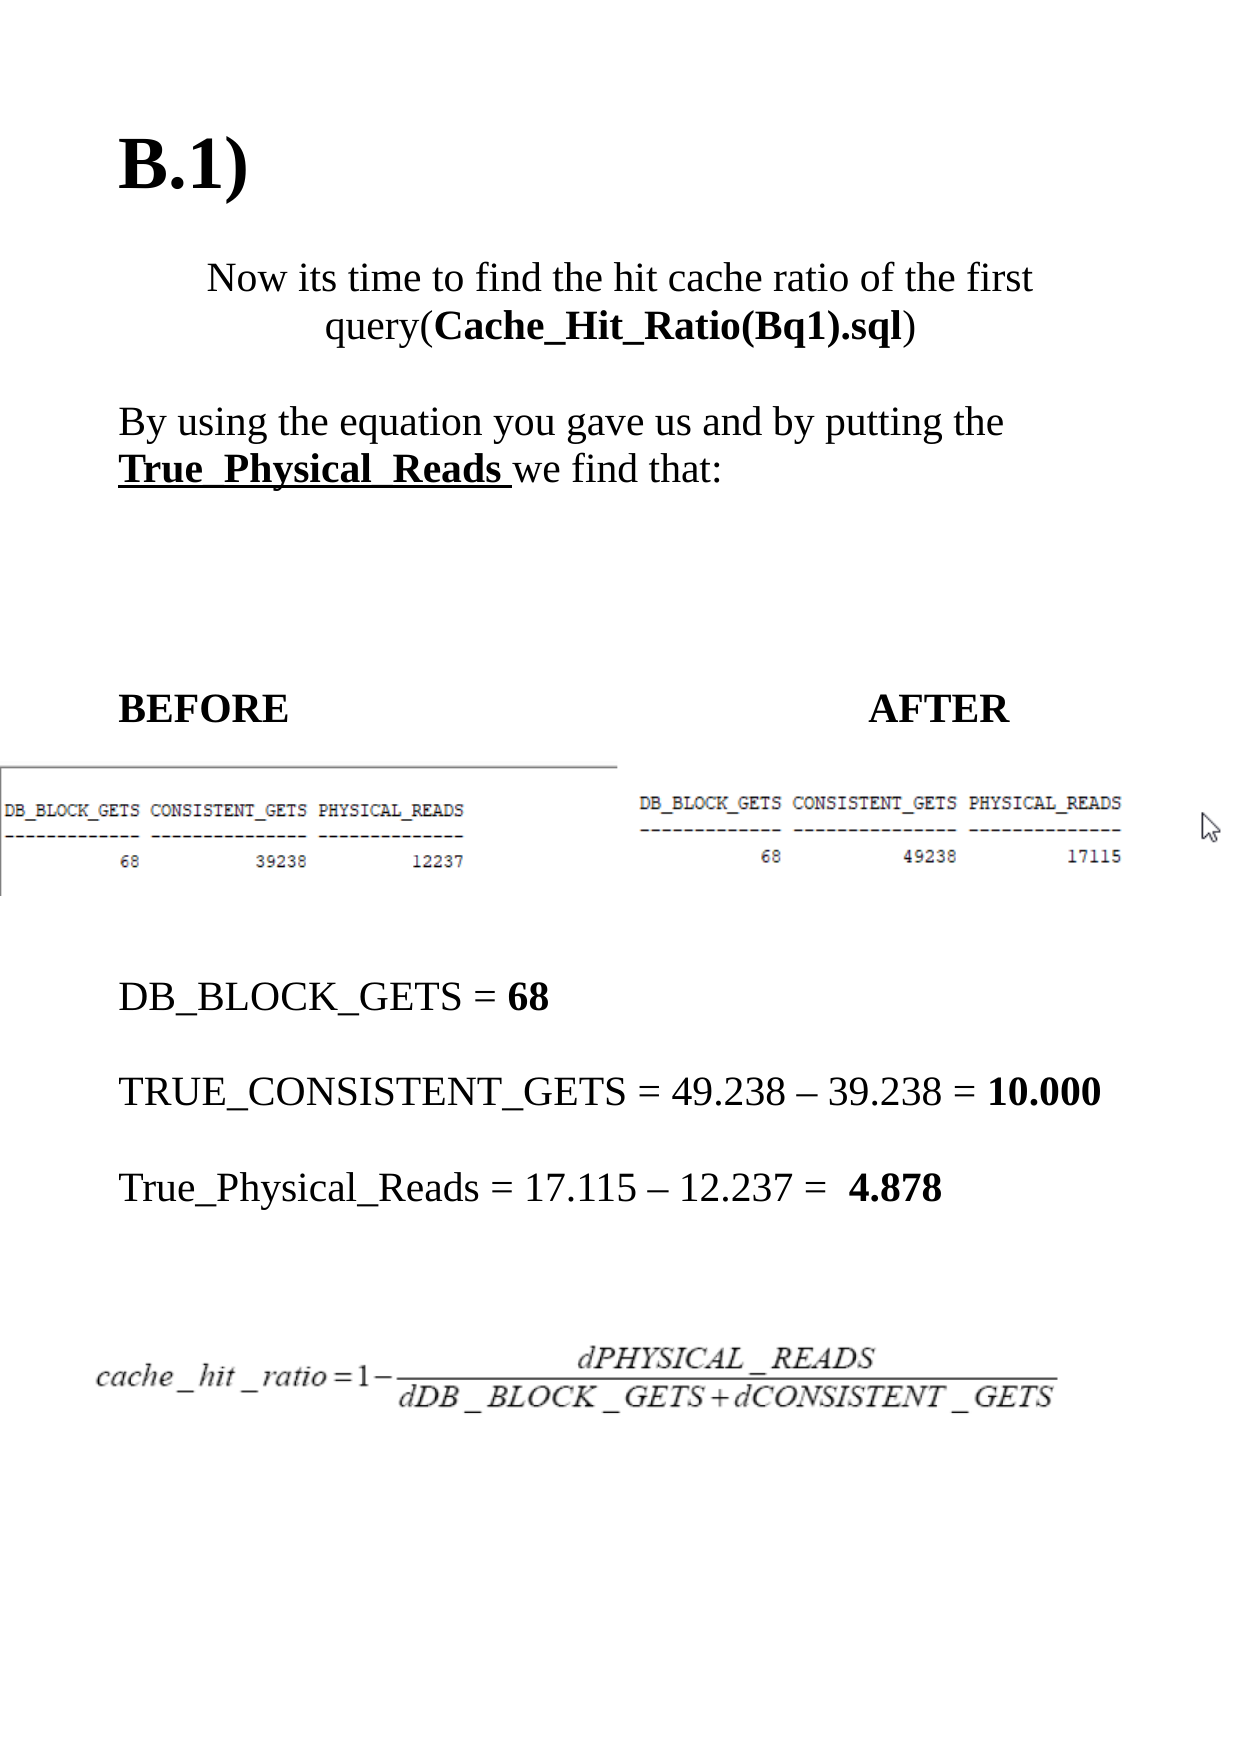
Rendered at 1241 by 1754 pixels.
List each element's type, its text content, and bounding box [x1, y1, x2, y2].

text B.1) [118, 118, 1122, 204]
picture [90, 1271, 1094, 1444]
text BEFORE AFTER [118, 683, 1122, 731]
text Now its time to find the hit cache ratio of the first query(Cache_Hit_Ratio(Bq1).sql) [118, 252, 1122, 348]
text DB_BLOCK_GETS = 68 [118, 971, 1122, 1019]
picture [638, 789, 1240, 902]
text By using the equation you gave us and by putting the True_Physical_Reads we find that: [118, 396, 1122, 492]
text TRUE_CONSISTENT_GETS = 49.238 – 39.238 = 10.000 [118, 1067, 1122, 1115]
text True_Physical_Reads = 17.115 – 12.237 = 4.878 [118, 1163, 1122, 1211]
picture [0, 761, 618, 896]
